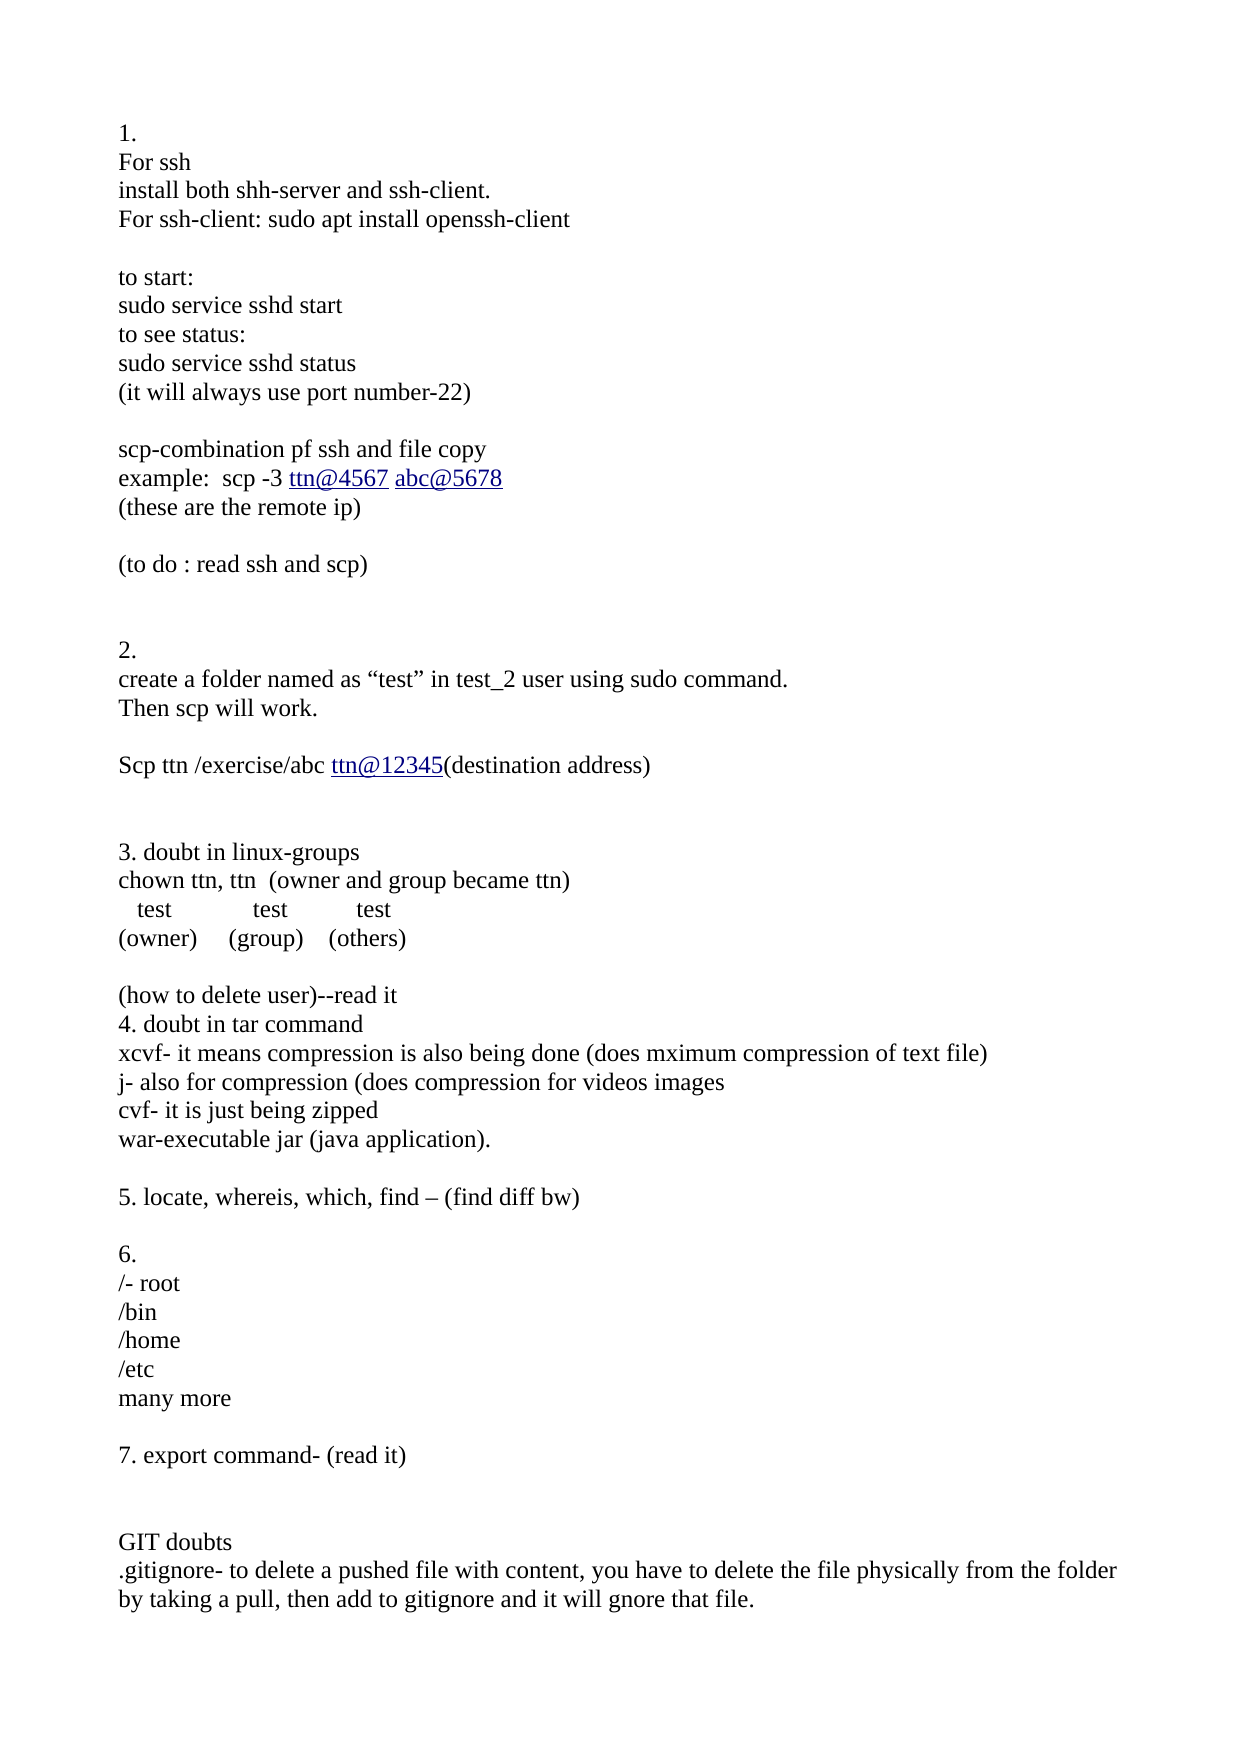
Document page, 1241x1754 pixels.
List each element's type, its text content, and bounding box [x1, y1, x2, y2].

text /etc [118, 1354, 1122, 1383]
text /home [118, 1326, 1122, 1354]
text cvf- it is just being zipped [118, 1096, 1122, 1124]
text 2. [118, 636, 1122, 664]
text chown ttn, ttn (owner and group became ttn) [118, 866, 1122, 894]
text For ssh [118, 147, 1122, 176]
text 4. doubt in tar command [118, 1009, 1122, 1038]
text xcvf- it means compression is also being done (does mximum compression of text file) [118, 1038, 1122, 1067]
text sudo service sshd start [118, 291, 1122, 319]
text install both shh-server and ssh-client. [118, 176, 1122, 204]
text sudo service sshd status [118, 348, 1122, 377]
text to start: [118, 262, 1122, 291]
text (it will always use port number-22) [118, 377, 1122, 406]
text create a folder named as “test” in test_2 user using sudo command. [118, 664, 1122, 693]
text (these are the remote ip) [118, 492, 1122, 521]
text j- also for compression (does compression for videos images [118, 1067, 1122, 1096]
text Then scp will work. [118, 693, 1122, 722]
text example: scp -3 ttn@4567 abc@5678 [118, 463, 1122, 492]
text many more [118, 1383, 1122, 1412]
text 7. export command- (read it) [118, 1441, 1122, 1469]
text 3. doubt in linux-groups [118, 837, 1122, 866]
text .gitignore- to delete a pushed file with content, you have to delete the file physically from the folder by taking a pull, then add to gitignore and it will gnore that file. [118, 1556, 1122, 1613]
text GIT doubts [118, 1527, 1122, 1556]
text For ssh-client: sudo apt install openssh-client [118, 204, 1122, 233]
text (how to delete user)--read it [118, 981, 1122, 1009]
text 1. [118, 118, 1122, 147]
text 5. locate, whereis, which, find – (find diff bw) [118, 1182, 1122, 1211]
text war-executable jar (java application). [118, 1124, 1122, 1153]
text (owner) (group) (others) [118, 923, 1122, 952]
text (to do : read ssh and scp) [118, 549, 1122, 578]
text Scp ttn /exercise/abc ttn@12345(destination address) [118, 751, 1122, 779]
text to see status: [118, 319, 1122, 348]
text 6. [118, 1239, 1122, 1268]
text /- root [118, 1268, 1122, 1297]
text scp-combination pf ssh and file copy [118, 434, 1122, 463]
text /bin [118, 1297, 1122, 1326]
text test test test [118, 894, 1122, 923]
